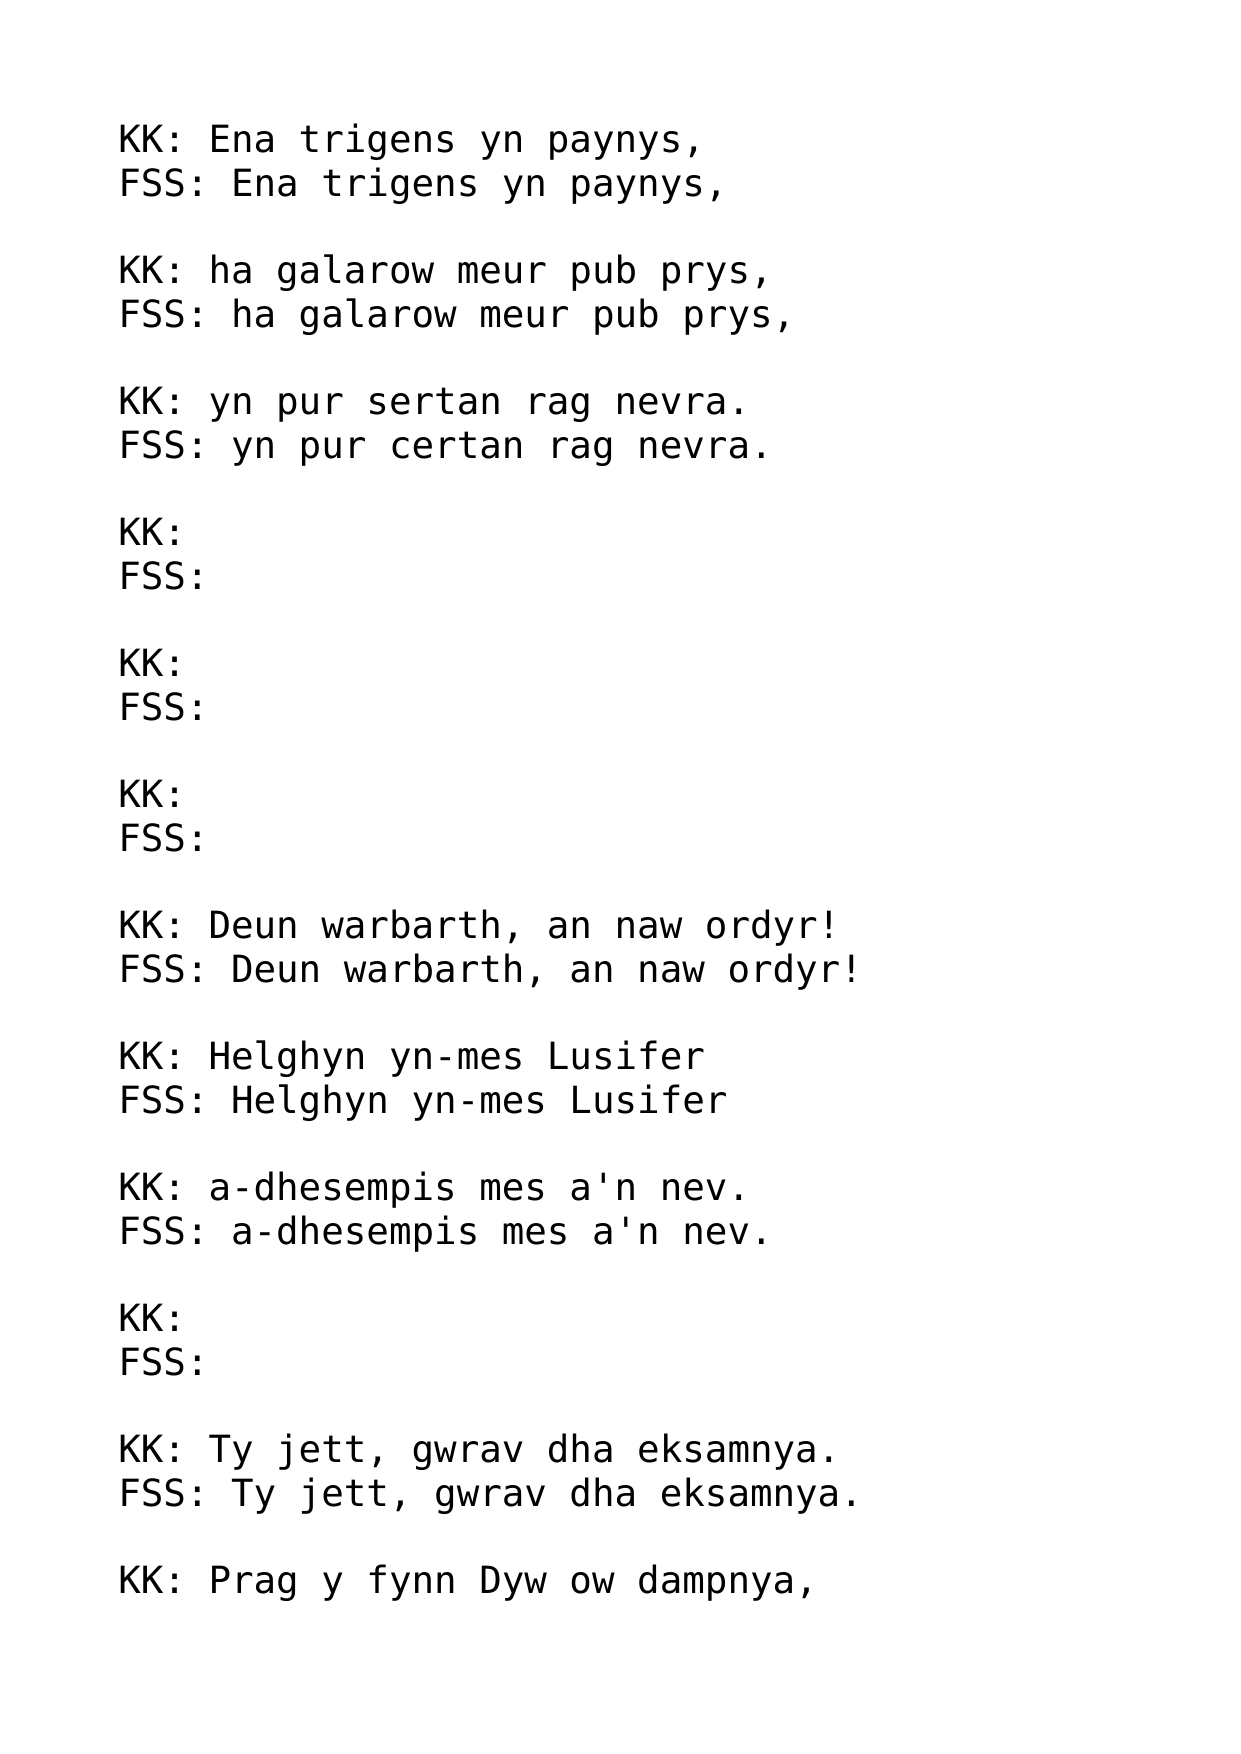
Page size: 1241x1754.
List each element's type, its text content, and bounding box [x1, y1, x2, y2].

text KK: yn pur sertan rag nevra. [118, 380, 1122, 424]
text KK: Deun warbarth, an naw ordyr! [118, 904, 1122, 947]
text KK: a-dhesempis mes a'n nev. [118, 1166, 1122, 1209]
text FSS: [118, 554, 1122, 598]
text KK: [118, 642, 1122, 686]
text KK: Helghyn yn-mes Lusifer [118, 1035, 1122, 1078]
text KK: Ena trigens yn paynys, [118, 118, 1122, 162]
text KK: [118, 773, 1122, 816]
text FSS: Helghyn yn-mes Lusifer [118, 1078, 1122, 1122]
text FSS: Ena trigens yn paynys, [118, 162, 1122, 205]
text KK: ha galarow meur pub prys, [118, 249, 1122, 293]
text FSS: yn pur certan rag nevra. [118, 424, 1122, 467]
text FSS: Ty jett, gwrav dha eksamnya. [118, 1471, 1122, 1515]
text KK: Ty jett, gwrav dha eksamnya. [118, 1427, 1122, 1471]
text FSS: ha galarow meur pub prys, [118, 293, 1122, 336]
text KK: [118, 511, 1122, 554]
text FSS: [118, 686, 1122, 729]
text FSS: a-dhesempis mes a'n nev. [118, 1209, 1122, 1253]
text FSS: Deun warbarth, an naw ordyr! [118, 947, 1122, 991]
text FSS: [118, 816, 1122, 860]
text FSS: [118, 1340, 1122, 1384]
text KK: Prag y fynn Dyw ow dampnya, [118, 1558, 1122, 1602]
text KK: [118, 1297, 1122, 1340]
